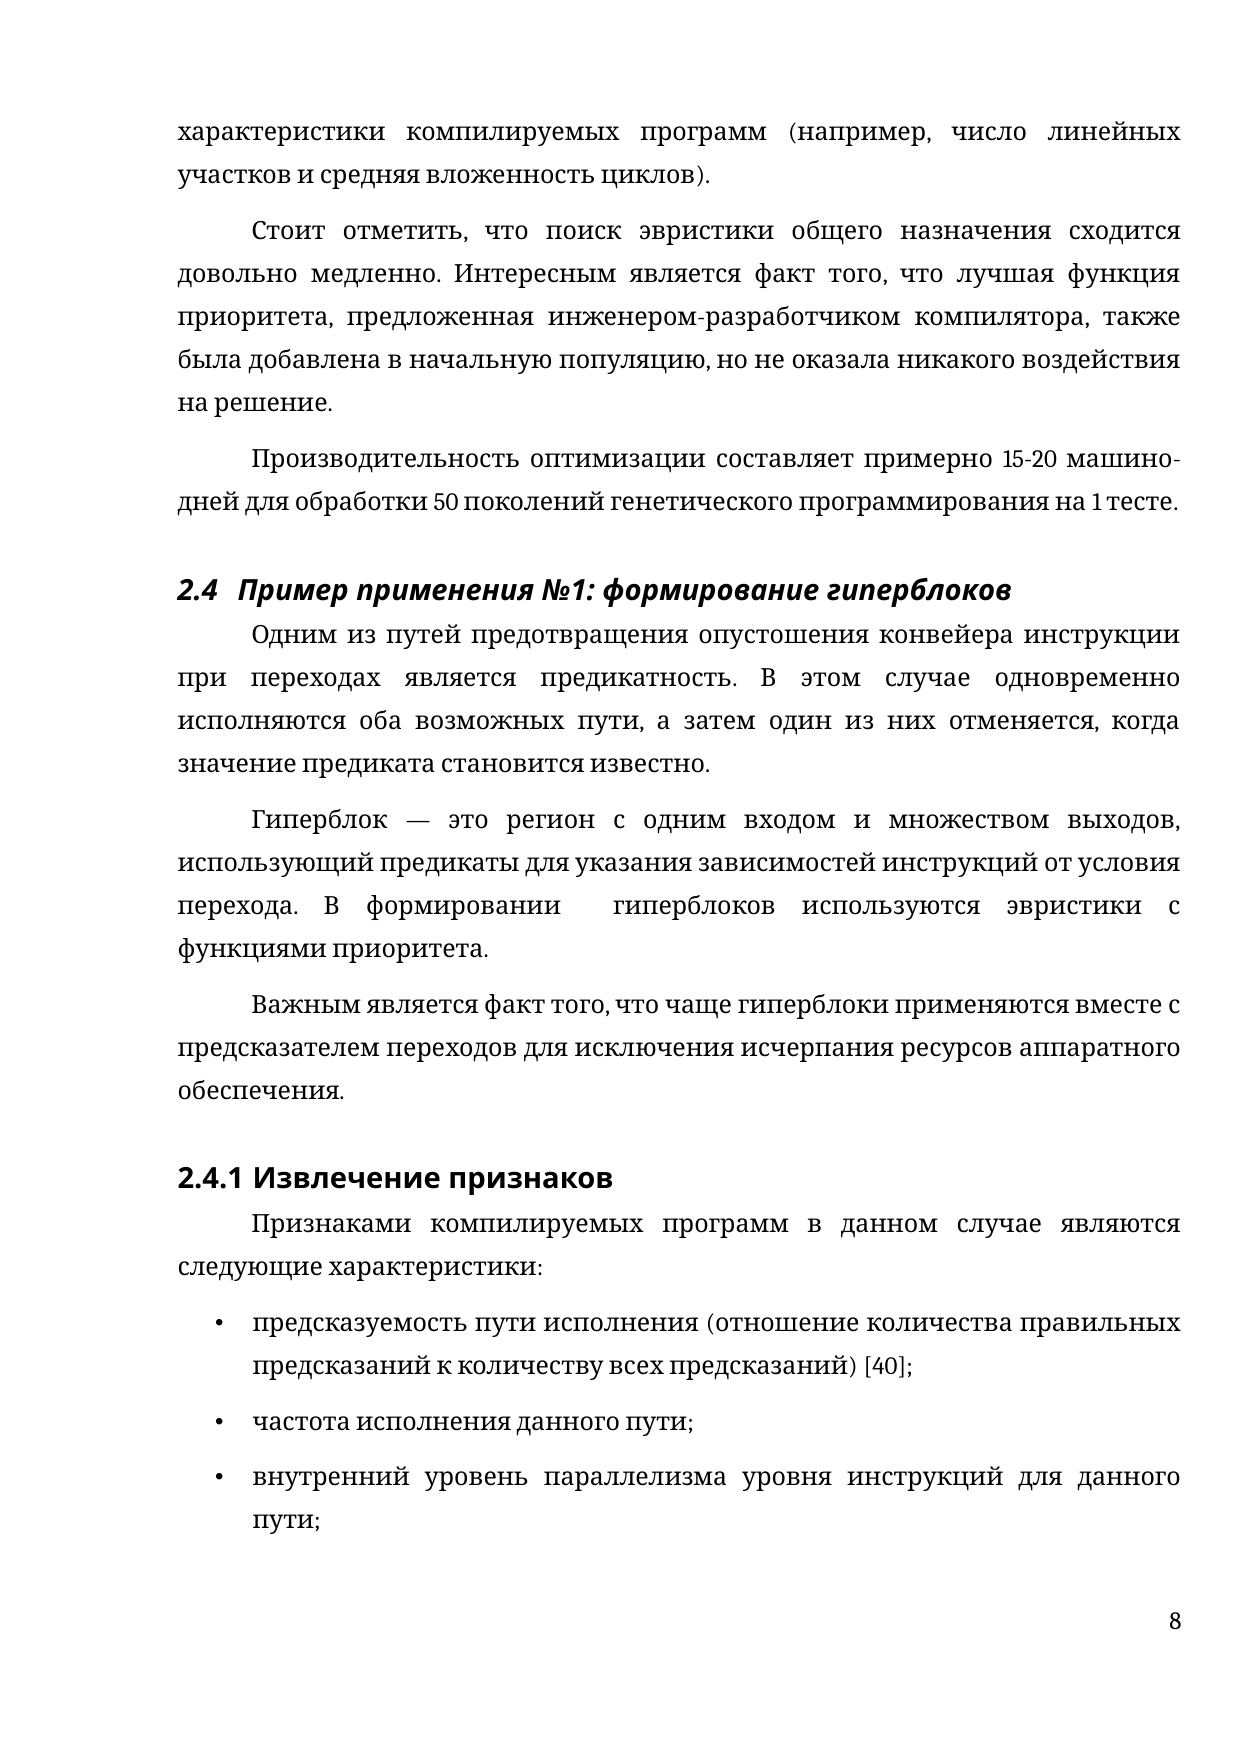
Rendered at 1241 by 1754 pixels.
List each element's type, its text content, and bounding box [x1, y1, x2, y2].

list внутренний уровень параллелизма уровня инструкций для данного пути; [215, 1463, 1181, 1535]
text Признаками компилируемых программ в данном случае являются следующие характеристики: [177, 1210, 1181, 1282]
text Важным является факт того, что чаще гиперблоки применяются вместе с предсказателем переходов для исключения исчерпания ресурсов аппаратного обеспечения. [177, 991, 1181, 1106]
text характеристики компилируемых программ (например, число линейных участков и средняя вложенность циклов). [177, 118, 1181, 190]
text Гиперблок — это регион с одним входом и множеством выходов, использующий предикаты для указания зависимостей инструкций от условия перехода. В формировании гиперблоков используются эвристики с функциями приоритета. [177, 806, 1181, 964]
text Одним из путей предотвращения опустошения конвейера инструкции при переходах является предикатность. В этом случае одновременно исполняются оба возможных пути, а затем один из них отменяется, когда значение предиката становится известно. [177, 621, 1181, 779]
text Производительность оптимизации составляет примерно 15-20 машино-дней для обработки 50 поколений генетического программирования на 1 тесте. [177, 445, 1181, 517]
list частота исполнения данного пути; [215, 1407, 1181, 1436]
subtitle Пример применения №1: формирование гиперблоков [177, 569, 1181, 608]
text Стоит отметить, что поиск эвристики общего назначения сходится довольно медленно. Интересным является факт того, что лучшая функция приоритета, предложенная инженером-разработчиком компилятора, также была добавлена в начальную популяцию, но не оказала никакого воздействия на решение. [177, 217, 1181, 418]
subtitle Извлечение признаков [177, 1158, 1181, 1197]
list предсказуемость пути исполнения (отношение количества правильных предсказаний к количеству всех предсказаний) [40]; [215, 1309, 1181, 1381]
